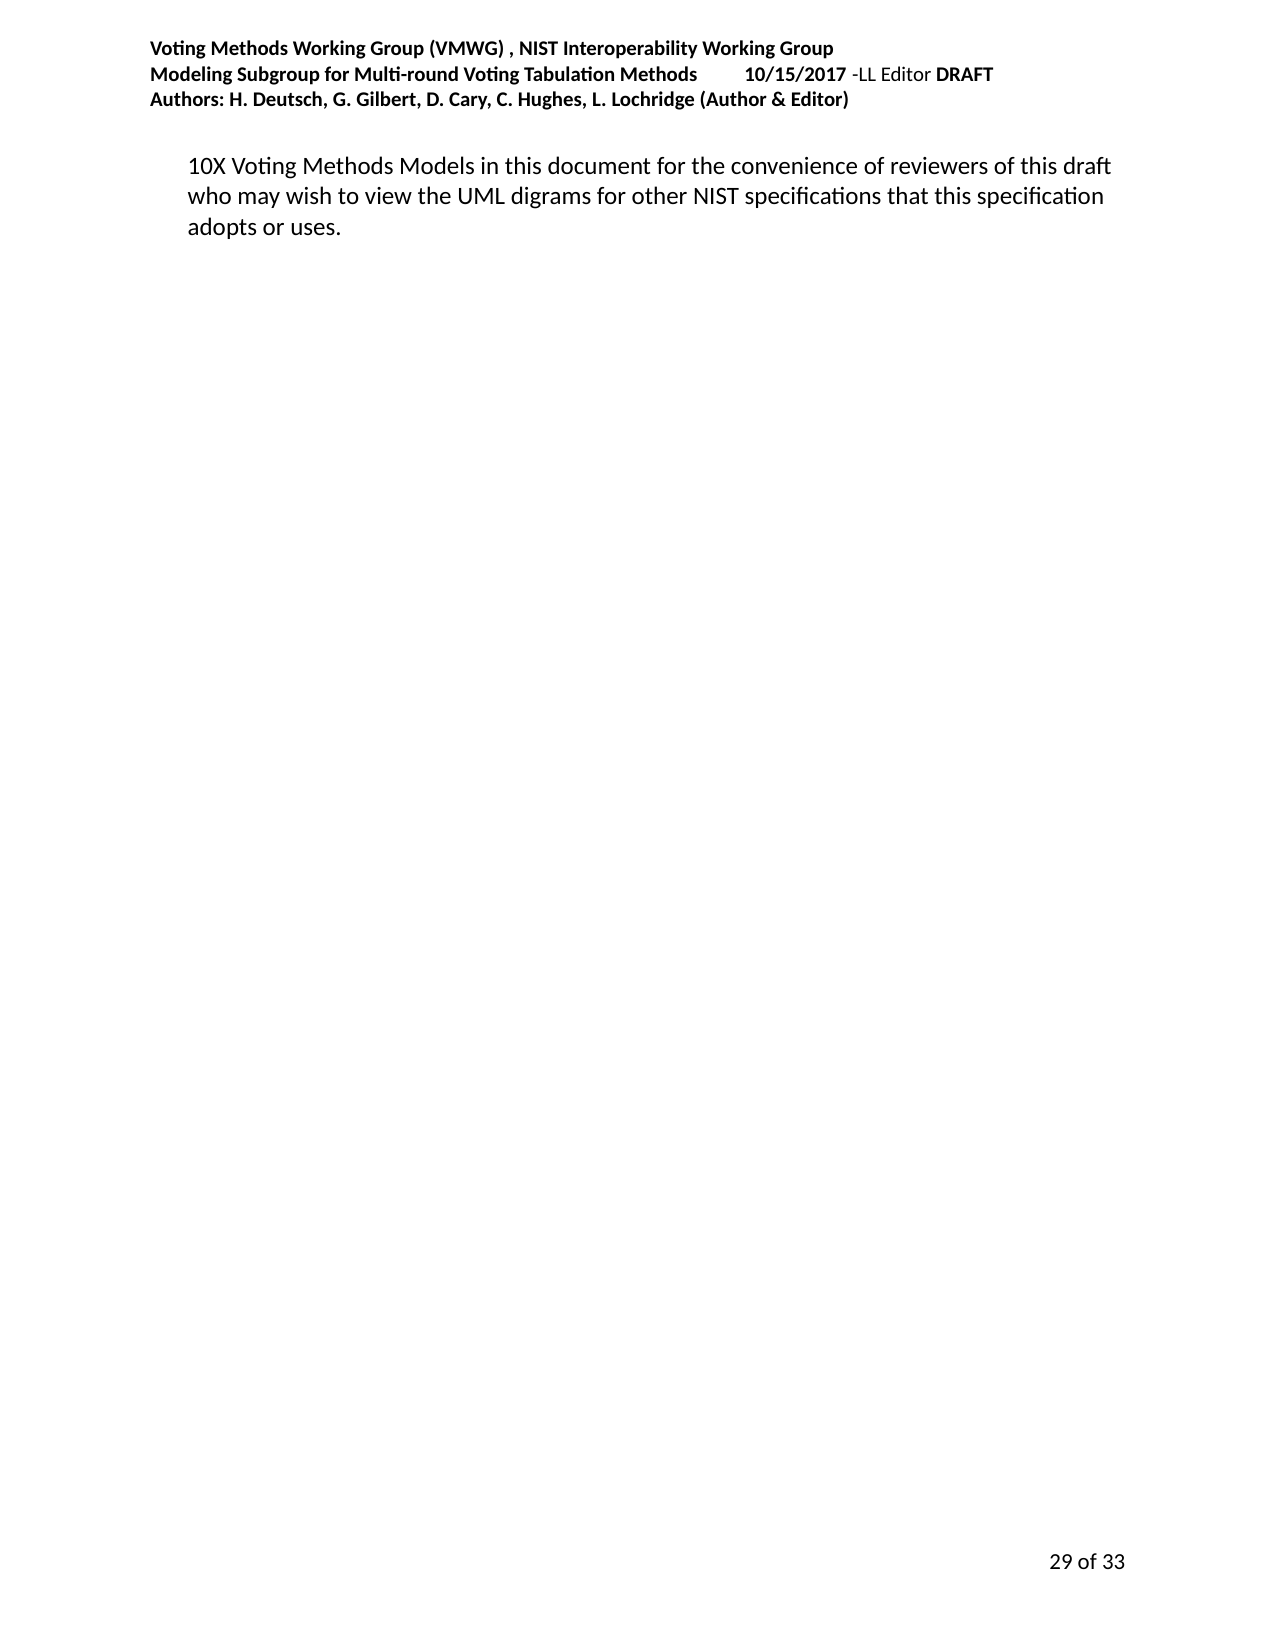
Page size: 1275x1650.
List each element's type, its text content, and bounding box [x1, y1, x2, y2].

text 10X Voting Methods Models in this document for the convenience of reviewers of this draft who may wish to view the UML digrams for other NIST specifications that this specification adopts or uses. [187, 150, 1125, 242]
